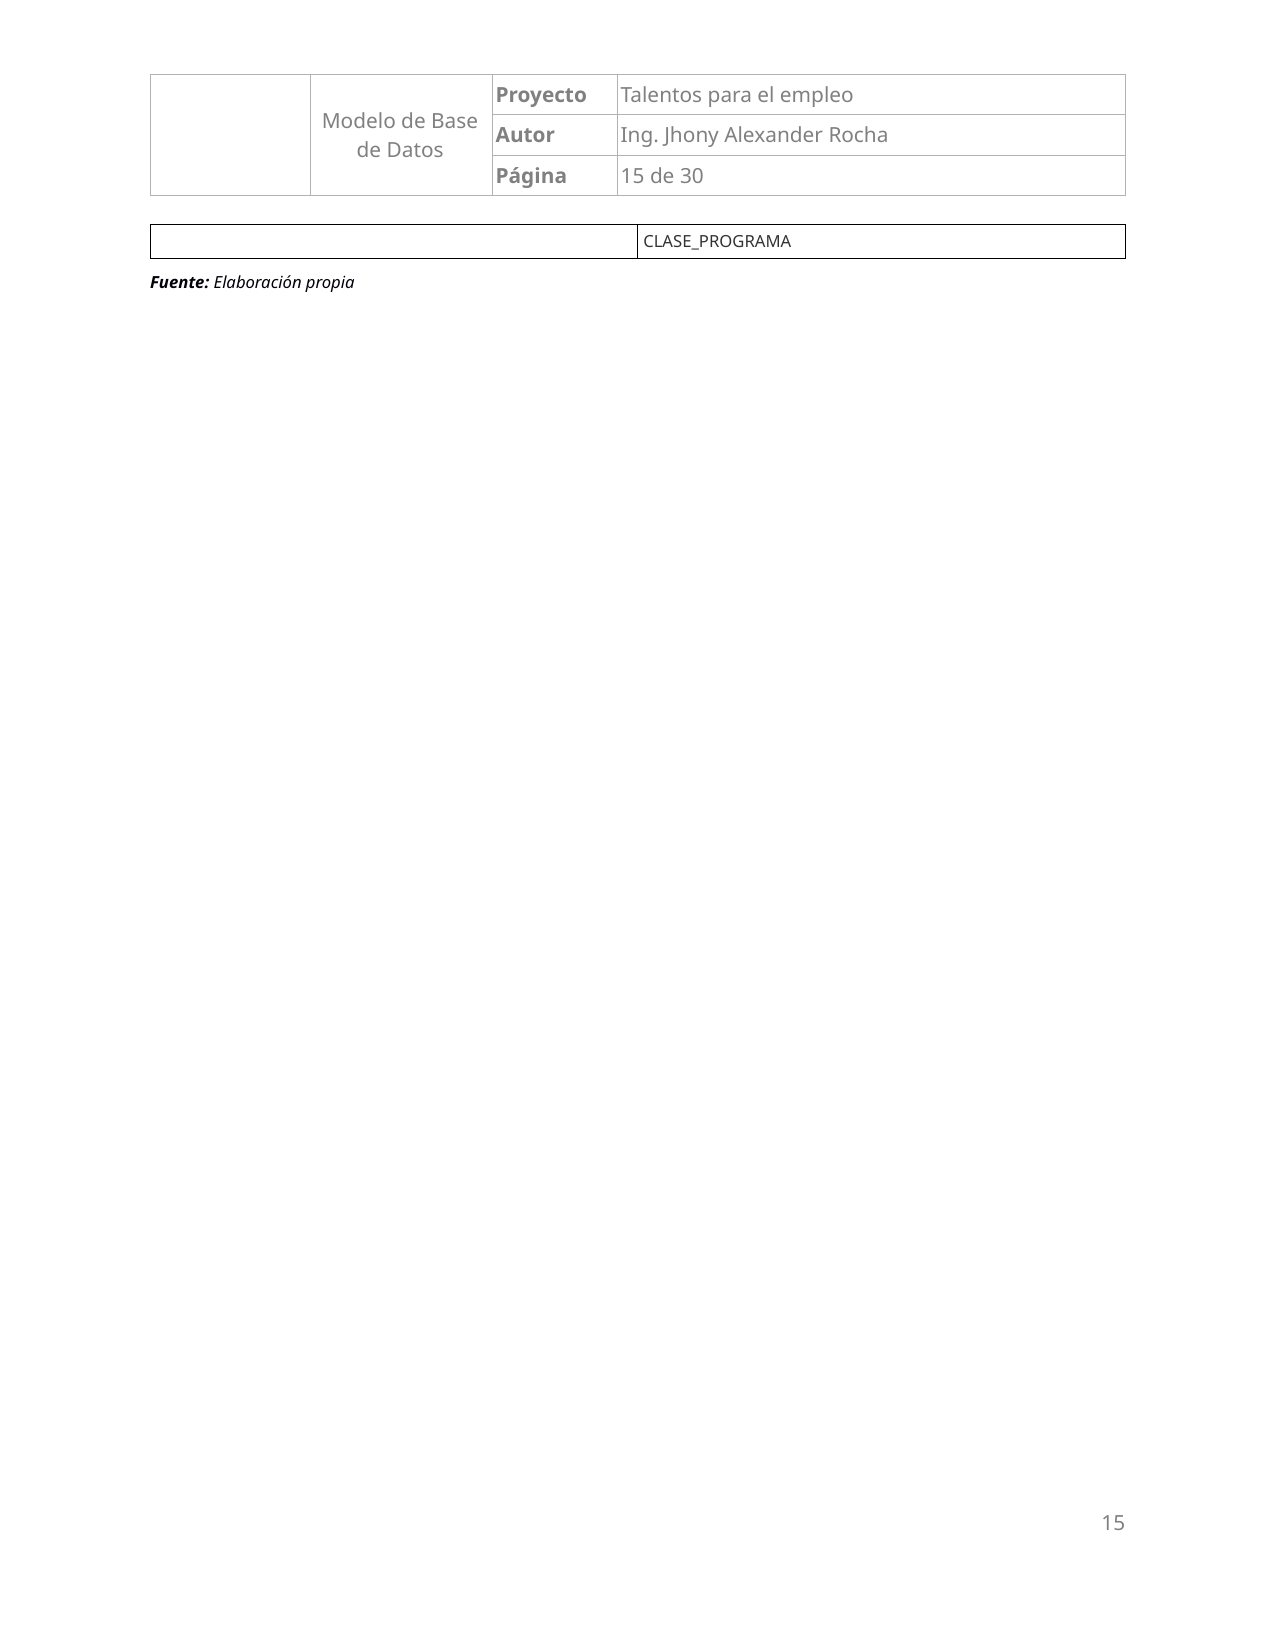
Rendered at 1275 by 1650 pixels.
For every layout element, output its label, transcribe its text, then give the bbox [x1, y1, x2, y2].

table_cell CLASE_PROGRAMA [638, 225, 1125, 258]
text Fuente: Elaboración propia [150, 271, 1125, 294]
table_cell [151, 225, 637, 258]
